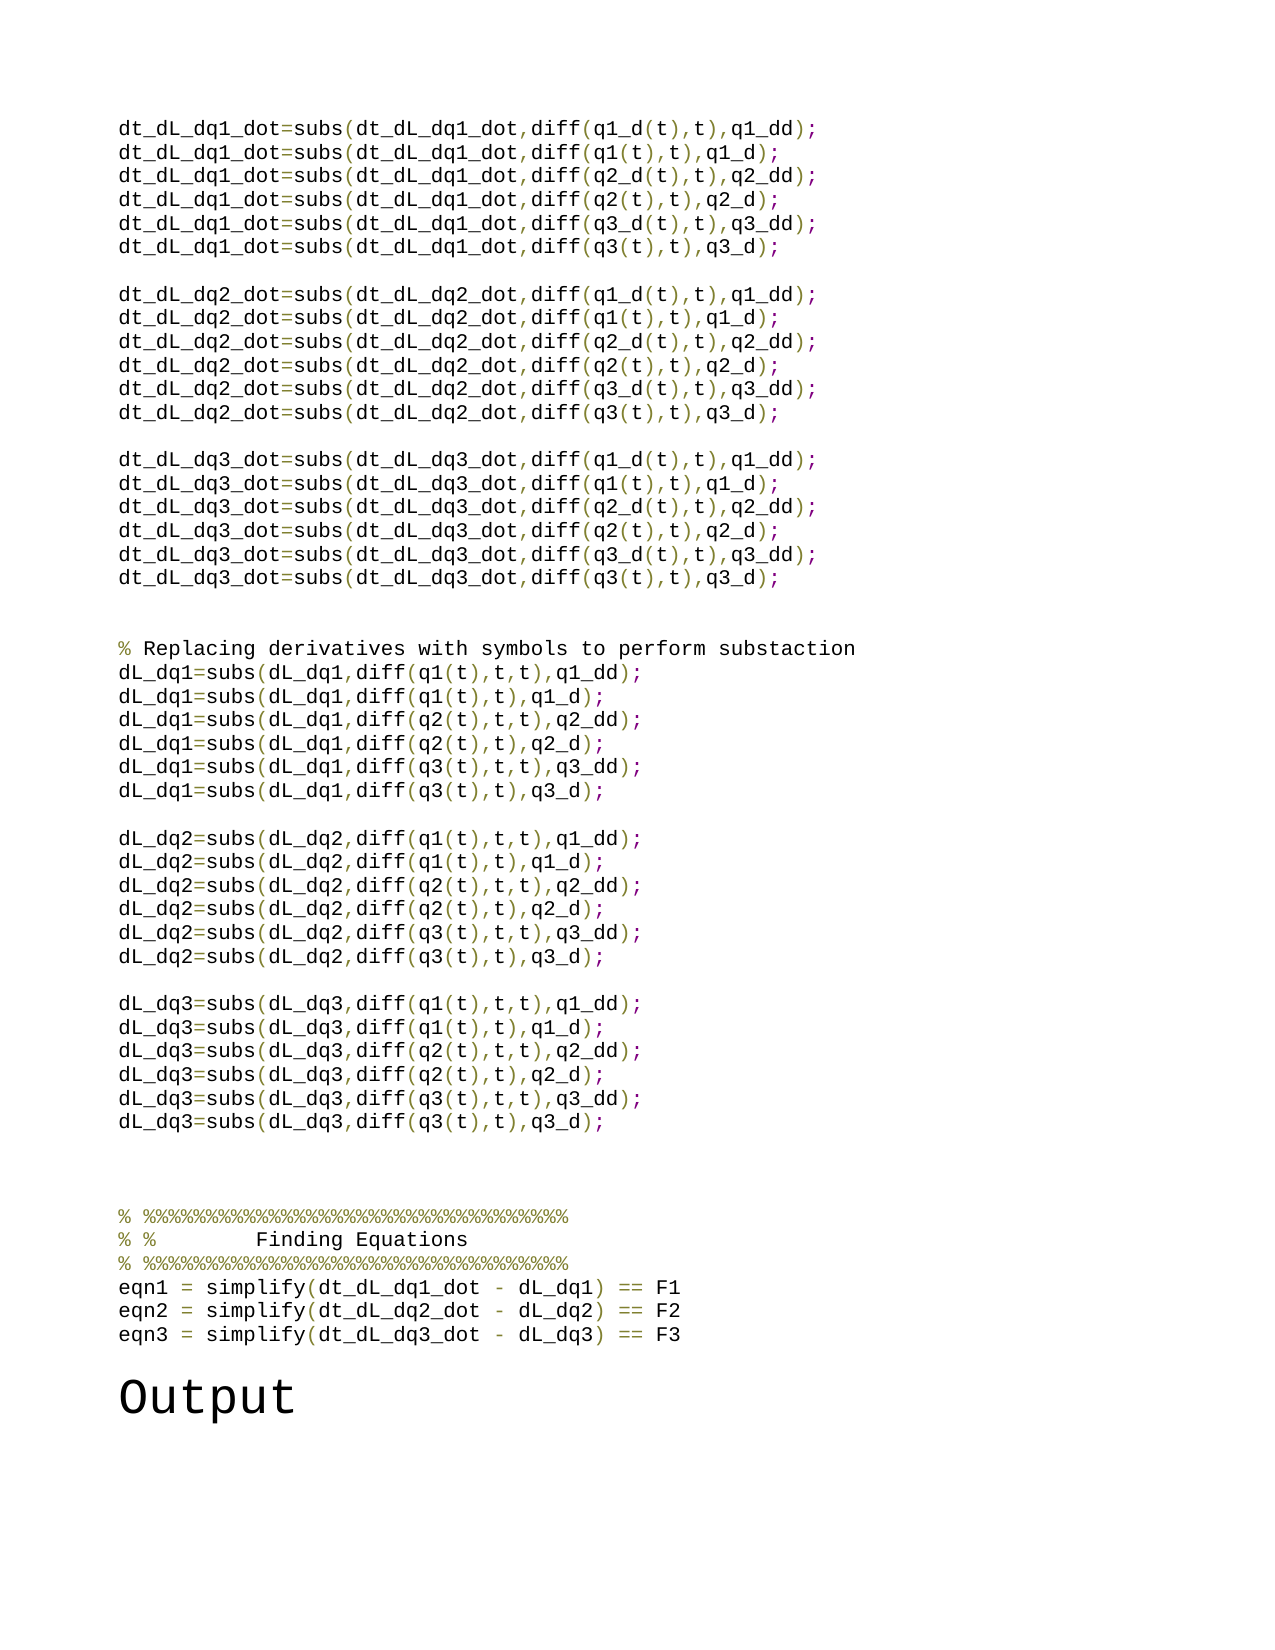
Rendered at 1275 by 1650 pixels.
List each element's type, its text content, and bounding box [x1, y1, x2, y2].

text eqn2 = simplify(dt_dL_dq2_dot - dL_dq2) == F2 [118, 1300, 1157, 1324]
text % %%%%%%%%%%%%%%%%%%%%%%%%%%%%%%%%%% [118, 1206, 1157, 1229]
text dL_dq2=subs(dL_dq2,diff(q2(t),t),q2_d); [118, 898, 1157, 922]
text dt_dL_dq2_dot=subs(dt_dL_dq2_dot,diff(q2(t),t),q2_d); [118, 354, 1157, 378]
text dt_dL_dq2_dot=subs(dt_dL_dq2_dot,diff(q2_d(t),t),q2_dd); [118, 331, 1157, 354]
text dL_dq3=subs(dL_dq3,diff(q1(t),t,t),q1_dd); [118, 993, 1157, 1017]
text eqn1 = simplify(dt_dL_dq1_dot - dL_dq1) == F1 [118, 1277, 1157, 1300]
text dt_dL_dq2_dot=subs(dt_dL_dq2_dot,diff(q3_d(t),t),q3_dd); [118, 378, 1157, 402]
text dt_dL_dq3_dot=subs(dt_dL_dq3_dot,diff(q3(t),t),q3_d); [118, 567, 1157, 591]
text dL_dq1=subs(dL_dq1,diff(q1(t),t,t),q1_dd); [118, 662, 1157, 686]
text dL_dq1=subs(dL_dq1,diff(q2(t),t,t),q2_dd); [118, 709, 1157, 733]
text dL_dq1=subs(dL_dq1,diff(q2(t),t),q2_d); [118, 733, 1157, 757]
text % % Finding Equations [118, 1229, 1157, 1253]
text dL_dq1=subs(dL_dq1,diff(q1(t),t),q1_d); [118, 686, 1157, 709]
text dL_dq2=subs(dL_dq2,diff(q3(t),t),q3_d); [118, 946, 1157, 969]
text Output [118, 1371, 1157, 1428]
text dL_dq3=subs(dL_dq3,diff(q3(t),t),q3_d); [118, 1111, 1157, 1135]
text dt_dL_dq1_dot=subs(dt_dL_dq1_dot,diff(q2_d(t),t),q2_dd); [118, 165, 1157, 189]
text dL_dq1=subs(dL_dq1,diff(q3(t),t),q3_d); [118, 780, 1157, 804]
text dL_dq2=subs(dL_dq2,diff(q1(t),t),q1_d); [118, 851, 1157, 875]
text dt_dL_dq3_dot=subs(dt_dL_dq3_dot,diff(q1_d(t),t),q1_dd); [118, 449, 1157, 473]
text dL_dq2=subs(dL_dq2,diff(q3(t),t,t),q3_dd); [118, 922, 1157, 946]
text dt_dL_dq3_dot=subs(dt_dL_dq3_dot,diff(q1(t),t),q1_d); [118, 473, 1157, 496]
text dL_dq2=subs(dL_dq2,diff(q2(t),t,t),q2_dd); [118, 875, 1157, 898]
text dt_dL_dq1_dot=subs(dt_dL_dq1_dot,diff(q1(t),t),q1_d); [118, 142, 1157, 165]
text dt_dL_dq2_dot=subs(dt_dL_dq2_dot,diff(q1(t),t),q1_d); [118, 307, 1157, 331]
text eqn3 = simplify(dt_dL_dq3_dot - dL_dq3) == F3 [118, 1324, 1157, 1348]
text dt_dL_dq3_dot=subs(dt_dL_dq3_dot,diff(q3_d(t),t),q3_dd); [118, 544, 1157, 567]
text dL_dq3=subs(dL_dq3,diff(q2(t),t,t),q2_dd); [118, 1040, 1157, 1064]
text dL_dq1=subs(dL_dq1,diff(q3(t),t,t),q3_dd); [118, 757, 1157, 780]
text dL_dq3=subs(dL_dq3,diff(q3(t),t,t),q3_dd); [118, 1088, 1157, 1111]
text dL_dq3=subs(dL_dq3,diff(q1(t),t),q1_d); [118, 1017, 1157, 1040]
text % Replacing derivatives with symbols to perform substaction [118, 638, 1157, 662]
text dt_dL_dq1_dot=subs(dt_dL_dq1_dot,diff(q2(t),t),q2_d); [118, 189, 1157, 213]
text dL_dq3=subs(dL_dq3,diff(q2(t),t),q2_d); [118, 1064, 1157, 1088]
text % %%%%%%%%%%%%%%%%%%%%%%%%%%%%%%%%%% [118, 1253, 1157, 1277]
text dt_dL_dq2_dot=subs(dt_dL_dq2_dot,diff(q3(t),t),q3_d); [118, 402, 1157, 426]
text dt_dL_dq1_dot=subs(dt_dL_dq1_dot,diff(q1_d(t),t),q1_dd); [118, 118, 1157, 142]
text dL_dq2=subs(dL_dq2,diff(q1(t),t,t),q1_dd); [118, 827, 1157, 851]
text dt_dL_dq3_dot=subs(dt_dL_dq3_dot,diff(q2_d(t),t),q2_dd); [118, 496, 1157, 520]
text dt_dL_dq2_dot=subs(dt_dL_dq2_dot,diff(q1_d(t),t),q1_dd); [118, 284, 1157, 307]
text dt_dL_dq3_dot=subs(dt_dL_dq3_dot,diff(q2(t),t),q2_d); [118, 520, 1157, 544]
text dt_dL_dq1_dot=subs(dt_dL_dq1_dot,diff(q3_d(t),t),q3_dd); [118, 213, 1157, 236]
text dt_dL_dq1_dot=subs(dt_dL_dq1_dot,diff(q3(t),t),q3_d); [118, 236, 1157, 260]
